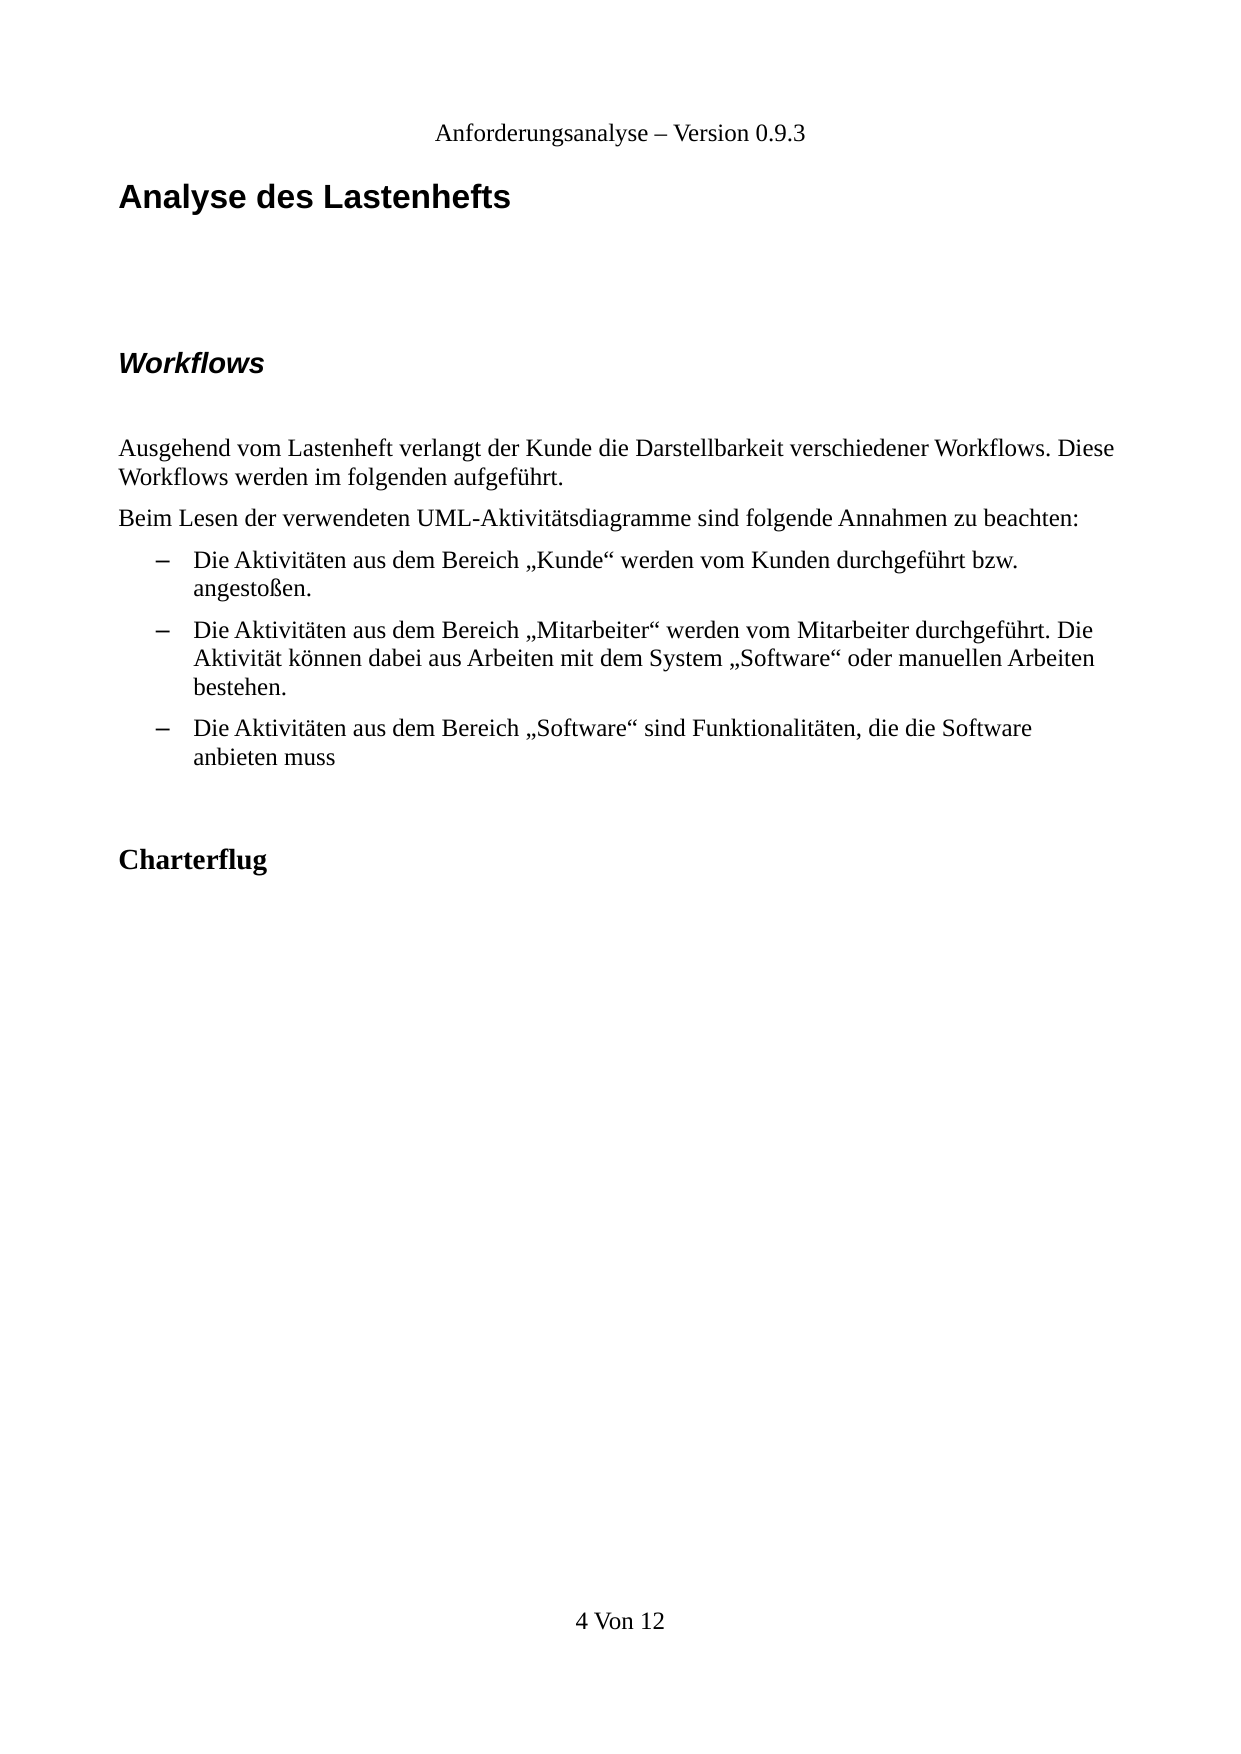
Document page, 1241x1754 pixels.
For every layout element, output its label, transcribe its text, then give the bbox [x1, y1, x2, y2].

text Ausgehend vom Lastenheft verlangt der Kunde die Darstellbarkeit verschiedener Workflows. Diese Workflows werden im folgenden aufgeführt. [118, 433, 1122, 491]
subtitle Workflows [118, 346, 1122, 380]
subtitle Analyse des Lastenhefts [118, 177, 1122, 216]
list Die Aktivitäten aus dem Bereich „Kunde“ werden vom Kunden durchgeführt bzw. angestoßen. [156, 545, 1122, 602]
list Die Aktivitäten aus dem Bereich „Mitarbeiter“ werden vom Mitarbeiter durchgeführt. Die Aktivität können dabei aus Arbeiten mit dem System „Software“ oder manuellen Arbeiten bestehen. [156, 615, 1122, 701]
text Beim Lesen der verwendeten UML-Aktivitätsdiagramme sind folgende Annahmen zu beachten: [118, 503, 1122, 532]
subtitle Charterflug [118, 842, 1122, 876]
list Die Aktivitäten aus dem Bereich „Software“ sind Funktionalitäten, die die Software anbieten muss [156, 713, 1122, 771]
